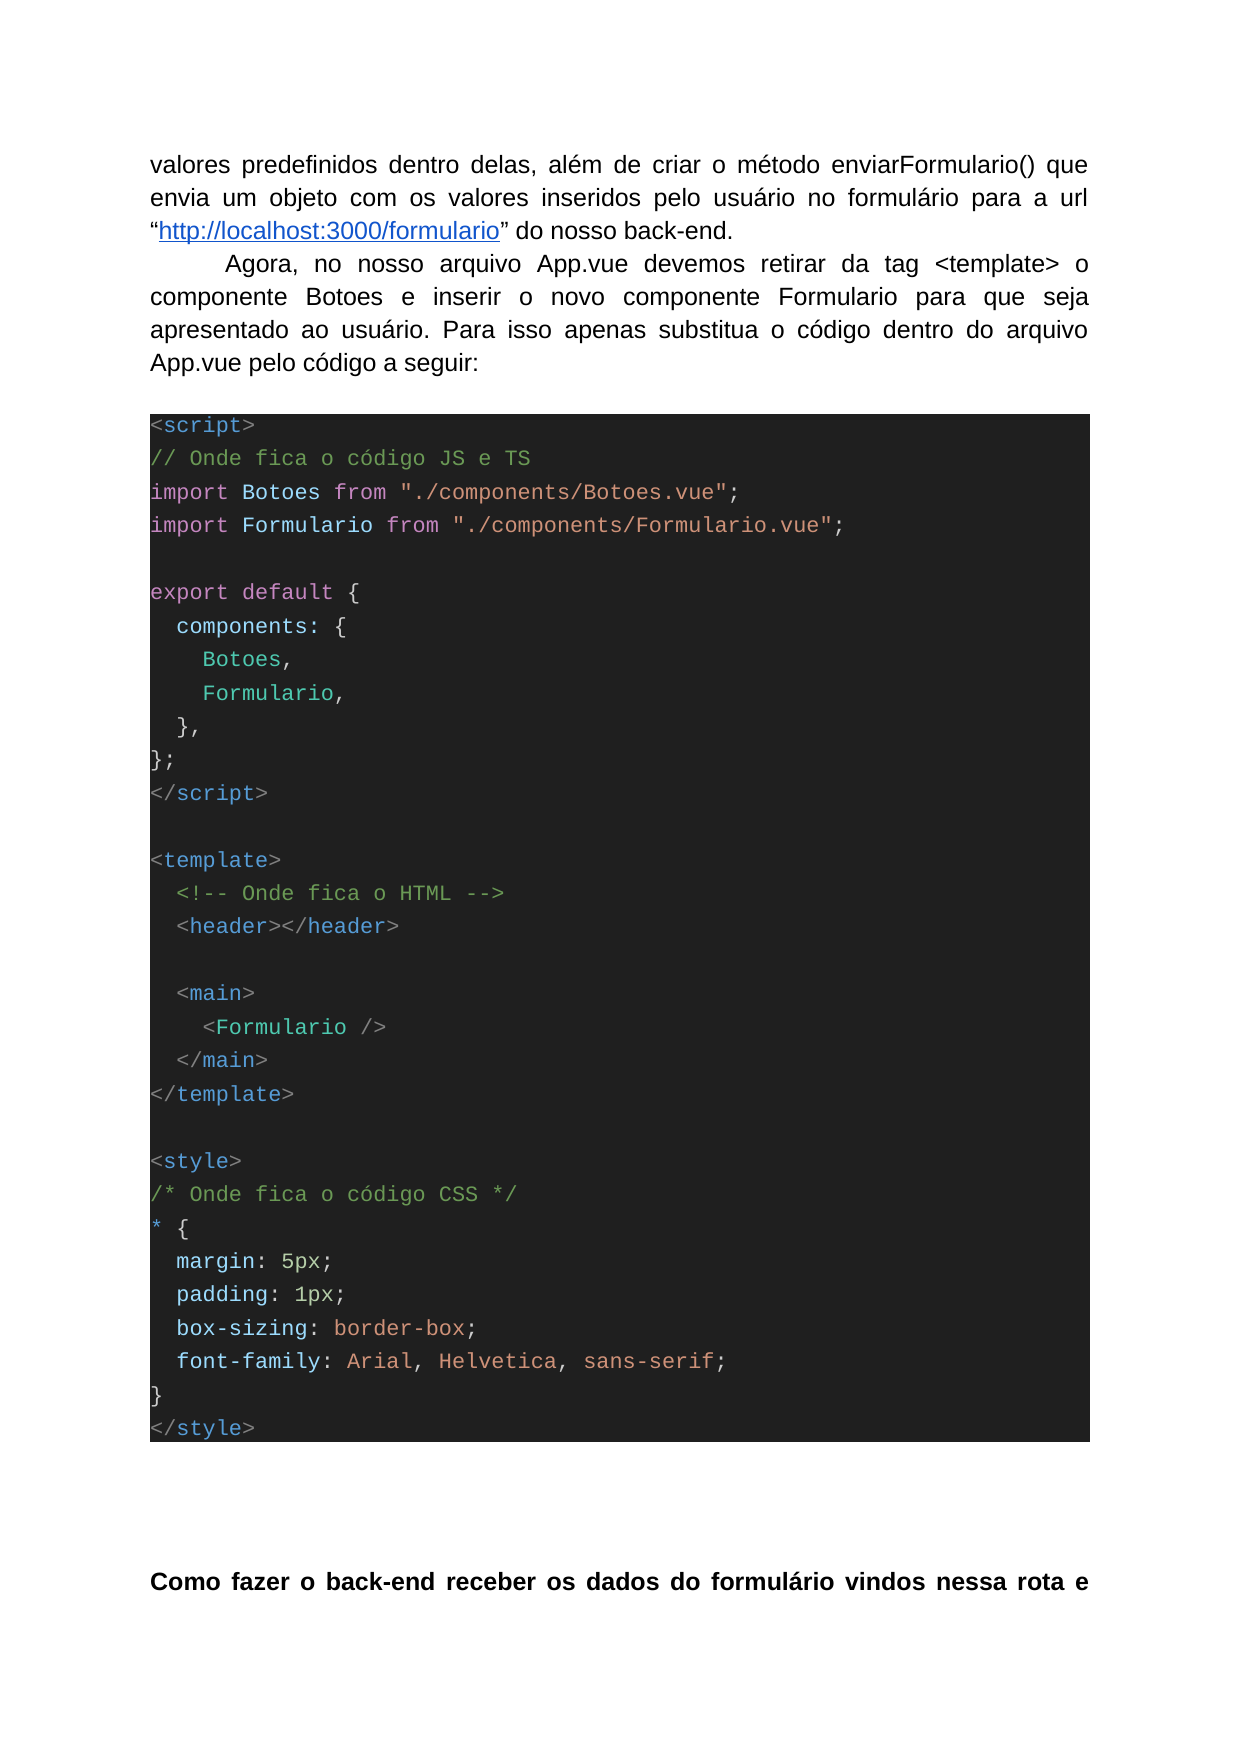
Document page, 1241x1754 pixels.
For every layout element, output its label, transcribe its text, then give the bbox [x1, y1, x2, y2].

text }; [150, 748, 1090, 773]
text Como fazer o back-end receber os dados do formulário vindos nessa rota e [150, 1567, 1090, 1596]
text <!-- Onde fica o HTML --> [150, 882, 1090, 907]
text box-sizing: border-box; [150, 1317, 1090, 1342]
text <script> [150, 414, 1090, 439]
text } [150, 1384, 1090, 1409]
text }, [150, 715, 1090, 740]
text padding: 1px; [150, 1283, 1090, 1308]
text /* Onde fica o código CSS */ [150, 1183, 1090, 1208]
text </template> [150, 1083, 1090, 1108]
text <Formulario /> [150, 1016, 1090, 1041]
text import Formulario from "./components/Formulario.vue"; [150, 514, 1090, 539]
text Formulario, [150, 682, 1090, 706]
text valores predefinidos dentro delas, além de criar o método enviarFormulario() que envia um objeto com os valores inseridos pelo usuário no formulário para a url “http://localhost:3000/formulario” do nosso back-end. [150, 150, 1090, 245]
text font-family: Arial, Helvetica, sans-serif; [150, 1350, 1090, 1375]
text </style> [150, 1417, 1090, 1442]
text <header></header> [150, 916, 1090, 941]
text * { [150, 1217, 1090, 1241]
text // Onde fica o código JS e TS [150, 448, 1090, 472]
text export default { [150, 581, 1090, 606]
text </main> [150, 1049, 1090, 1074]
text components: { [150, 615, 1090, 639]
text margin: 5px; [150, 1250, 1090, 1275]
text import Botoes from "./components/Botoes.vue"; [150, 481, 1090, 506]
text </script> [150, 782, 1090, 807]
text <style> [150, 1150, 1090, 1174]
text <template> [150, 849, 1090, 874]
text <main> [150, 983, 1090, 1007]
text Botoes, [150, 648, 1090, 673]
text Agora, no nosso arquivo App.vue devemos retirar da tag <template> o componente Botoes e inserir o novo componente Formulario para que seja apresentado ao usuário. Para isso apenas substitua o código dentro do arquivo App.vue pelo código a seguir: [150, 249, 1090, 377]
